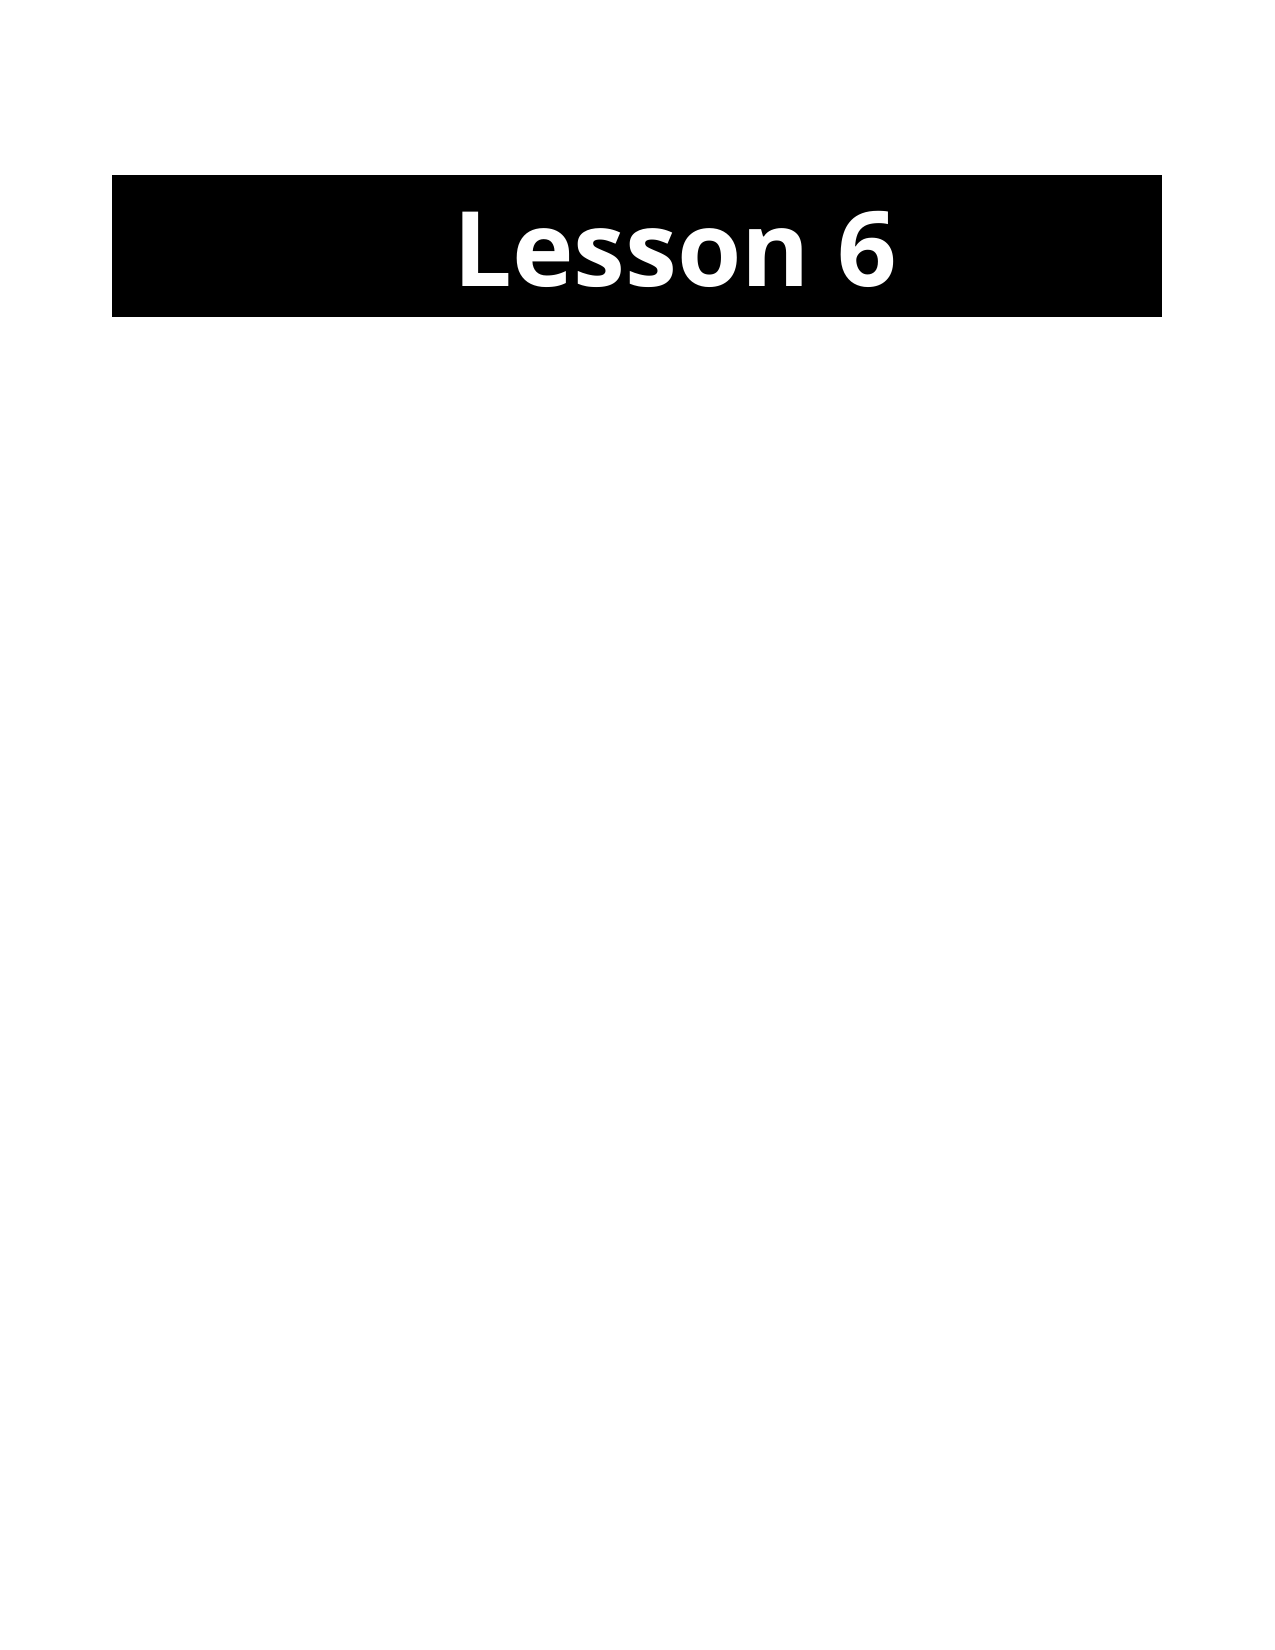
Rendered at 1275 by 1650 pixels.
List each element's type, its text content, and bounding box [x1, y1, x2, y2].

subtitle Lesson 6 [112, 175, 1162, 317]
